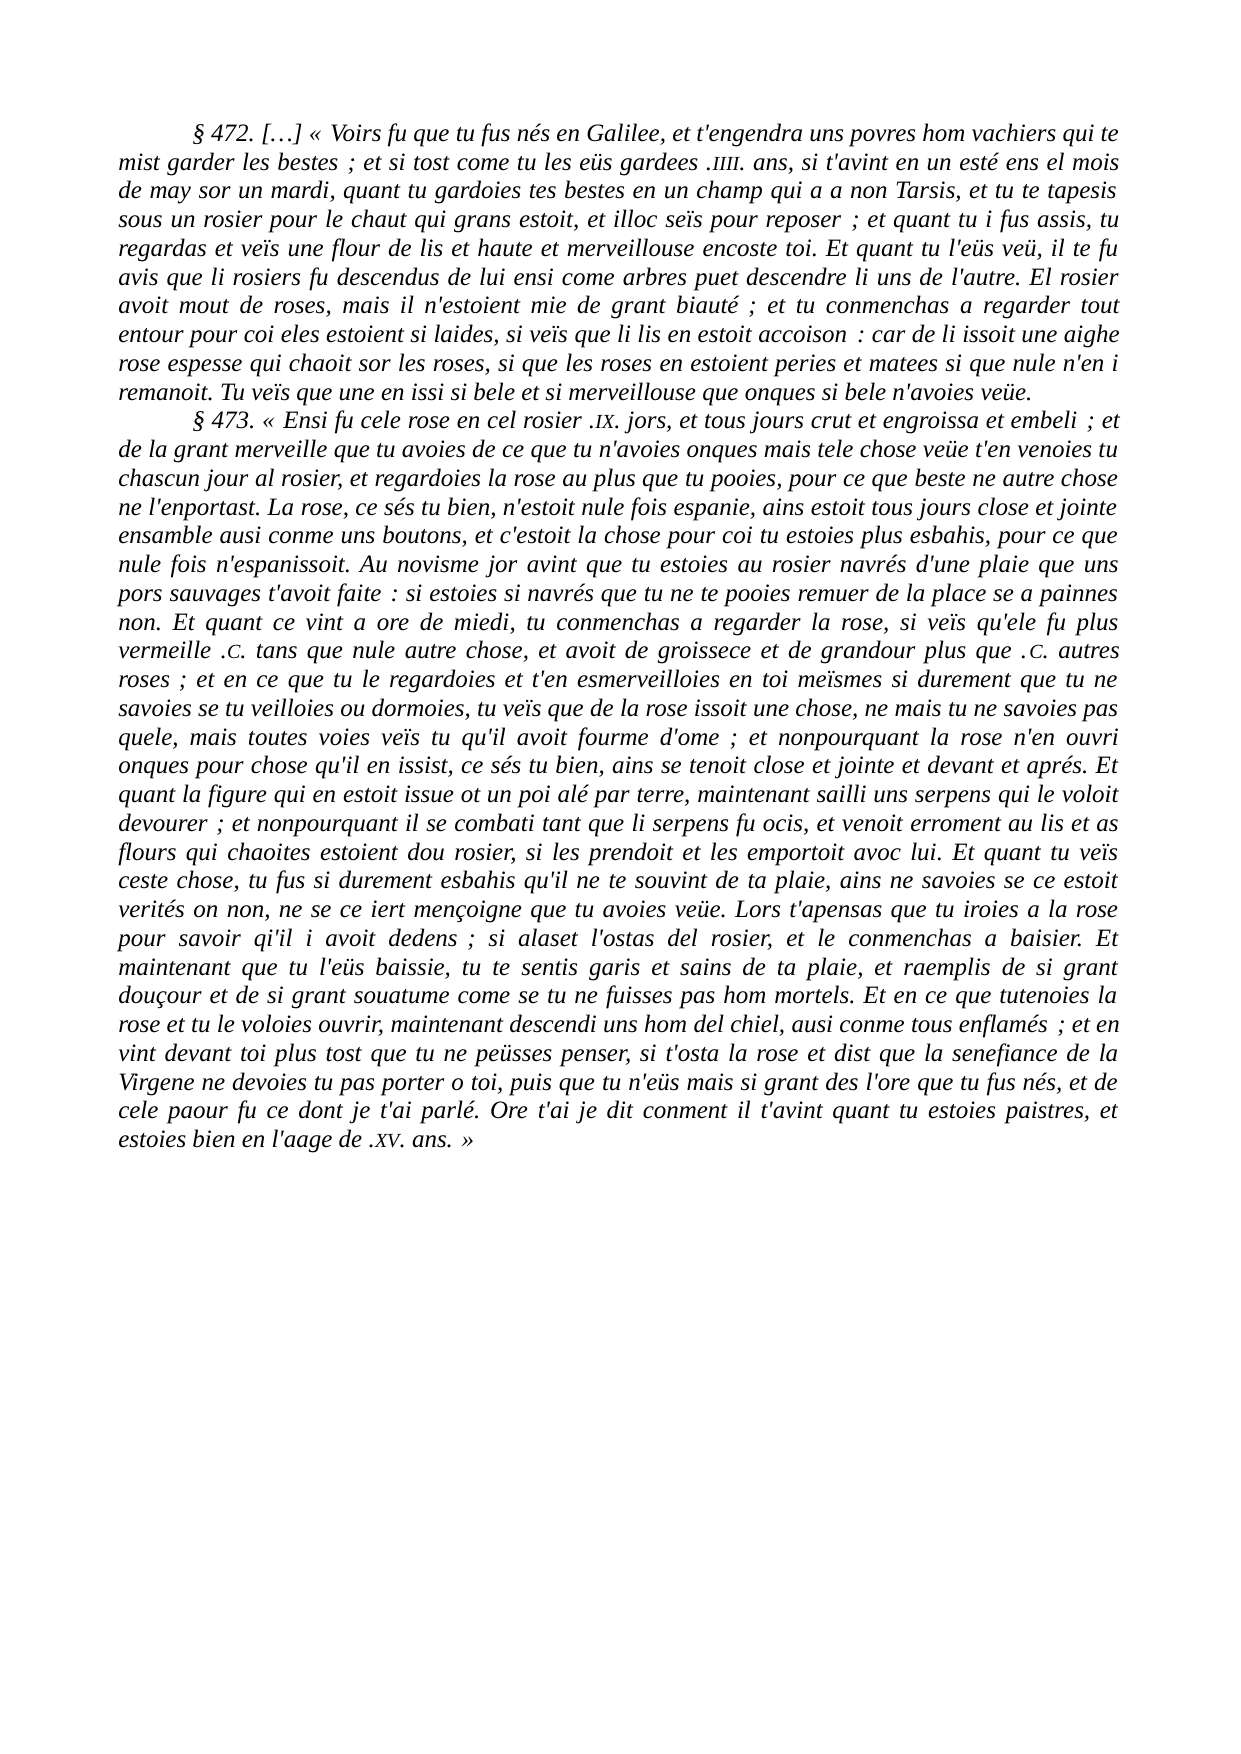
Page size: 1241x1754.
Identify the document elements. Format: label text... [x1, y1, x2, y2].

text § 473. « Ensi fu cele rose en cel rosier .ix. jors, et tous jours crut et engroissa et embeli ; et de la grant merveille que tu avoies de ce que tu n'avoies onques mais tele chose veüe t'en venoies tu chascun jour al rosier, et regardoies la rose au plus que tu pooies, pour ce que beste ne autre chose ne l'enportast. La rose, ce sés tu bien, n'estoit nule fois espanie, ains estoit tous jours close et jointe ensamble ausi conme uns boutons, et c'estoit la chose pour coi tu estoies plus esbahis, pour ce que nule fois n'espanissoit. Au novisme jor avint que tu estoies au rosier navrés d'une plaie que uns pors sauvages t'avoit faite : si estoies si navrés que tu ne te pooies remuer de la place se a painnes non. Et quant ce vint a ore de miedi, tu conmenchas a regarder la rose, si veïs qu'ele fu plus vermeille .c. tans que nule autre chose, et avoit de groissece et de grandour plus que .c. autres roses ; et en ce que tu le regardoies et t'en esmerveilloies en toi meïsmes si durement que tu ne savoies se tu veilloies ou dormoies, tu veïs que de la rose issoit une chose, ne mais tu ne savoies pas quele, mais toutes voies veïs tu qu'il avoit fourme d'ome ; et nonpourquant la rose n'en ouvri onques pour chose qu'il en issist, ce sés tu bien, ains se tenoit close et jointe et devant et aprés. Et quant la figure qui en estoit issue ot un poi alé par terre, maintenant sailli uns serpens qui le voloit devourer ; et nonpourquant il se combati tant que li serpens fu ocis, et venoit erroment au lis et as flours qui chaoites estoient dou rosier, si les prendoit et les emportoit avoc lui. Et quant tu veïs ceste chose, tu fus si durement esbahis qu'il ne te souvint de ta plaie, ains ne savoies se ce estoit verités on non, ne se ce iert mençoigne que tu avoies veüe. Lors t'apensas que tu iroies a la rose pour savoir qi'il i avoit dedens ; si alaset l'ostas del rosier, et le conmenchas a baisier. Et maintenant que tu l'eüs baissie, tu te sentis garis et sains de ta plaie, et raemplis de si grant douçour et de si grant souatume come se tu ne fuisses pas hom mortels. Et en ce que tutenoies la rose et tu le voloies ouvrir, maintenant descendi uns hom del chiel, ausi conme tous enflamés ; et en vint devant toi plus tost que tu ne peüsses penser, si t'osta la rose et dist que la senefiance de la Virgene ne devoies tu pas porter o toi, puis que tu n'eüs mais si grant des l'ore que tu fus nés, et de cele paour fu ce dont je t'ai parlé. Ore t'ai je dit conment il t'avint quant tu estoies paistres, et estoies bien en l'aage de .xv. ans. » [118, 406, 1122, 1153]
text § 472. […] « Voirs fu que tu fus nés en Galilee, et t'engendra uns povres hom vachiers qui te mist garder les bestes ; et si tost come tu les eüs gardees .iiii. ans, si t'avint en un esté ens el mois de may sor un mardi, quant tu gardoies tes bestes en un champ qui a a non Tarsis, et tu te tapesis sous un rosier pour le chaut qui grans estoit, et illoc seïs pour reposer ; et quant tu i fus assis, tu regardas et veïs une flour de lis et haute et merveillouse encoste toi. Et quant tu l'eüs veü, il te fu avis que li rosiers fu descendus de lui ensi come arbres puet descendre li uns de l'autre. El rosier avoit mout de roses, mais il n'estoient mie de grant biauté ; et tu conmenchas a regarder tout entour pour coi eles estoient si laides, si veïs que li lis en estoit accoison : car de li issoit une aighe rose espesse qui chaoit sor les roses, si que les roses en estoient peries et matees si que nule n'en i remanoit. Tu veïs que une en issi si bele et si merveillouse que onques si bele n'avoies veüe. [118, 118, 1122, 406]
